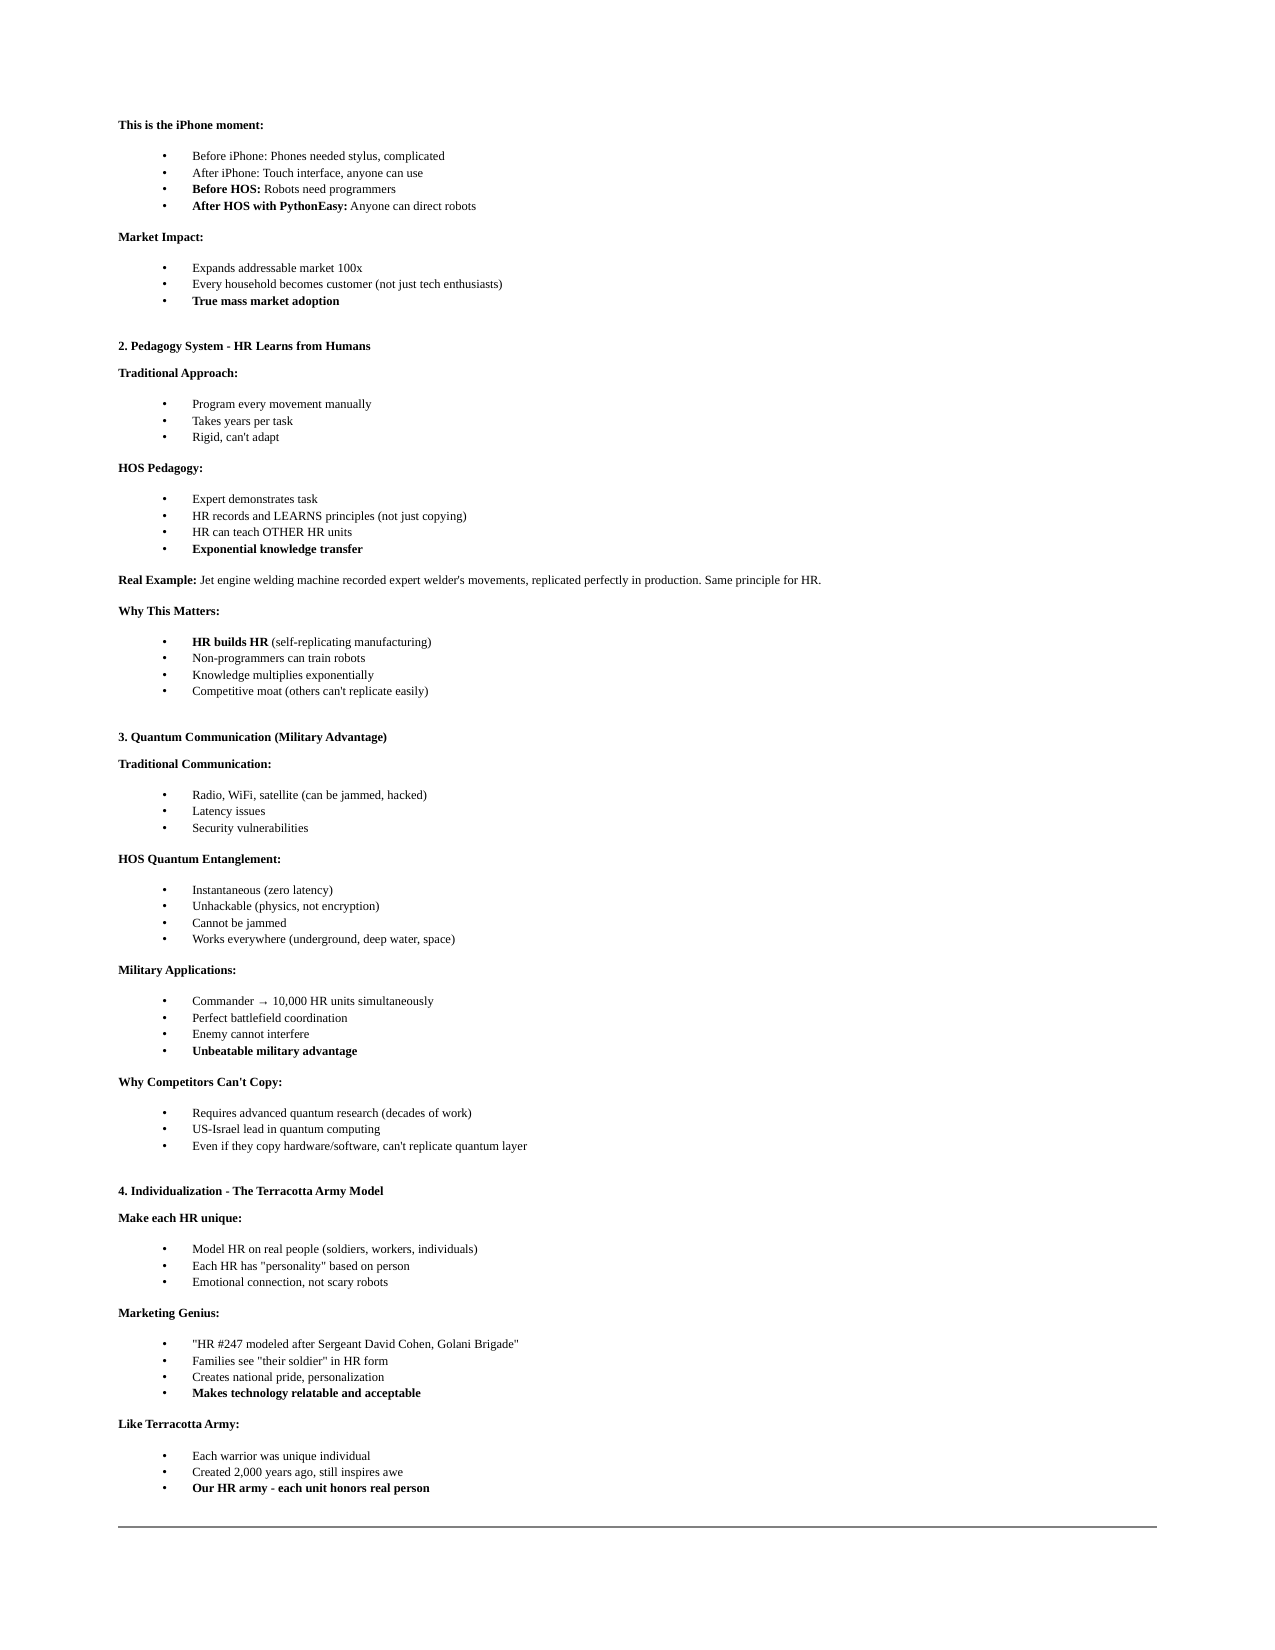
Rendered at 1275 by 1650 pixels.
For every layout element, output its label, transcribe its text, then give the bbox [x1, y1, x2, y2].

subtitle 3. Quantum Communication (Military Advantage) [118, 729, 1157, 744]
list "HR #247 modeled after Sergeant David Cohen, Golani Brigade" [162, 1337, 1157, 1351]
list Even if they copy hardware/software, can't replicate quantum layer [162, 1138, 1157, 1153]
list Perfect battlefield coordination [162, 1010, 1157, 1025]
text Military Applications: [118, 963, 1157, 977]
list Requires advanced quantum research (decades of work) [162, 1105, 1157, 1120]
list Non-programmers can train robots [162, 651, 1157, 665]
list After iPhone: Touch interface, anyone can use [162, 166, 1157, 180]
list Takes years per task [162, 413, 1157, 428]
text HOS Pedagogy: [118, 461, 1157, 475]
list Every household becomes customer (not just tech enthusiasts) [162, 277, 1157, 291]
list HR can teach OTHER HR units [162, 525, 1157, 539]
text Traditional Approach: [118, 366, 1157, 380]
list Emotional connection, not scary robots [162, 1275, 1157, 1289]
list Expert demonstrates task [162, 492, 1157, 506]
list Competitive moat (others can't replicate easily) [162, 684, 1157, 698]
list Creates national pride, personalization [162, 1370, 1157, 1384]
subtitle 2. Pedagogy System - HR Learns from Humans [118, 339, 1157, 353]
list True mass market adoption [162, 293, 1157, 308]
list Security vulnerabilities [162, 820, 1157, 835]
list Families see "their soldier" in HR form [162, 1353, 1157, 1368]
text Why Competitors Can't Copy: [118, 1074, 1157, 1089]
text Traditional Communication: [118, 756, 1157, 771]
list HR builds HR (self-replicating manufacturing) [162, 634, 1157, 649]
list Works everywhere (underground, deep water, space) [162, 932, 1157, 946]
list Each HR has "personality" based on person [162, 1258, 1157, 1273]
list US-Israel lead in quantum computing [162, 1122, 1157, 1136]
text Why This Matters: [118, 603, 1157, 618]
list Knowledge multiplies exponentially [162, 667, 1157, 682]
list Enemy cannot interfere [162, 1027, 1157, 1041]
subtitle 4. Individualization - The Terracotta Army Model [118, 1184, 1157, 1198]
list Model HR on real people (soldiers, workers, individuals) [162, 1242, 1157, 1256]
list Unbeatable military advantage [162, 1043, 1157, 1058]
text Make each HR unique: [118, 1211, 1157, 1225]
list HR records and LEARNS principles (not just copying) [162, 508, 1157, 523]
list Exponential knowledge transfer [162, 541, 1157, 556]
list Cannot be jammed [162, 915, 1157, 930]
text HOS Quantum Entanglement: [118, 851, 1157, 866]
list Our HR army - each unit honors real person [162, 1481, 1157, 1496]
list Radio, WiFi, satellite (can be jammed, hacked) [162, 787, 1157, 802]
list Created 2,000 years ago, still inspires awe [162, 1465, 1157, 1479]
text Like Terracotta Army: [118, 1417, 1157, 1432]
list Makes technology relatable and acceptable [162, 1386, 1157, 1401]
text Marketing Genius: [118, 1306, 1157, 1320]
list Program every movement manually [162, 397, 1157, 411]
list Instantaneous (zero latency) [162, 882, 1157, 897]
list Unhackable (physics, not encryption) [162, 899, 1157, 913]
list Rigid, can't adapt [162, 430, 1157, 444]
text Market Impact: [118, 229, 1157, 244]
list Before HOS: Robots need programmers [162, 182, 1157, 196]
list Each warrior was unique individual [162, 1448, 1157, 1463]
list Commander → 10,000 HR units simultaneously [162, 994, 1157, 1008]
text Real Example: Jet engine welding machine recorded expert welder's movements, replicated perfectly in production. Same principle for HR. [118, 572, 1157, 587]
list After HOS with PythonEasy: Anyone can direct robots [162, 198, 1157, 213]
list Before iPhone: Phones needed stylus, complicated [162, 149, 1157, 163]
text This is the iPhone moment: [118, 118, 1157, 132]
list Latency issues [162, 804, 1157, 818]
list Expands addressable market 100x [162, 261, 1157, 275]
